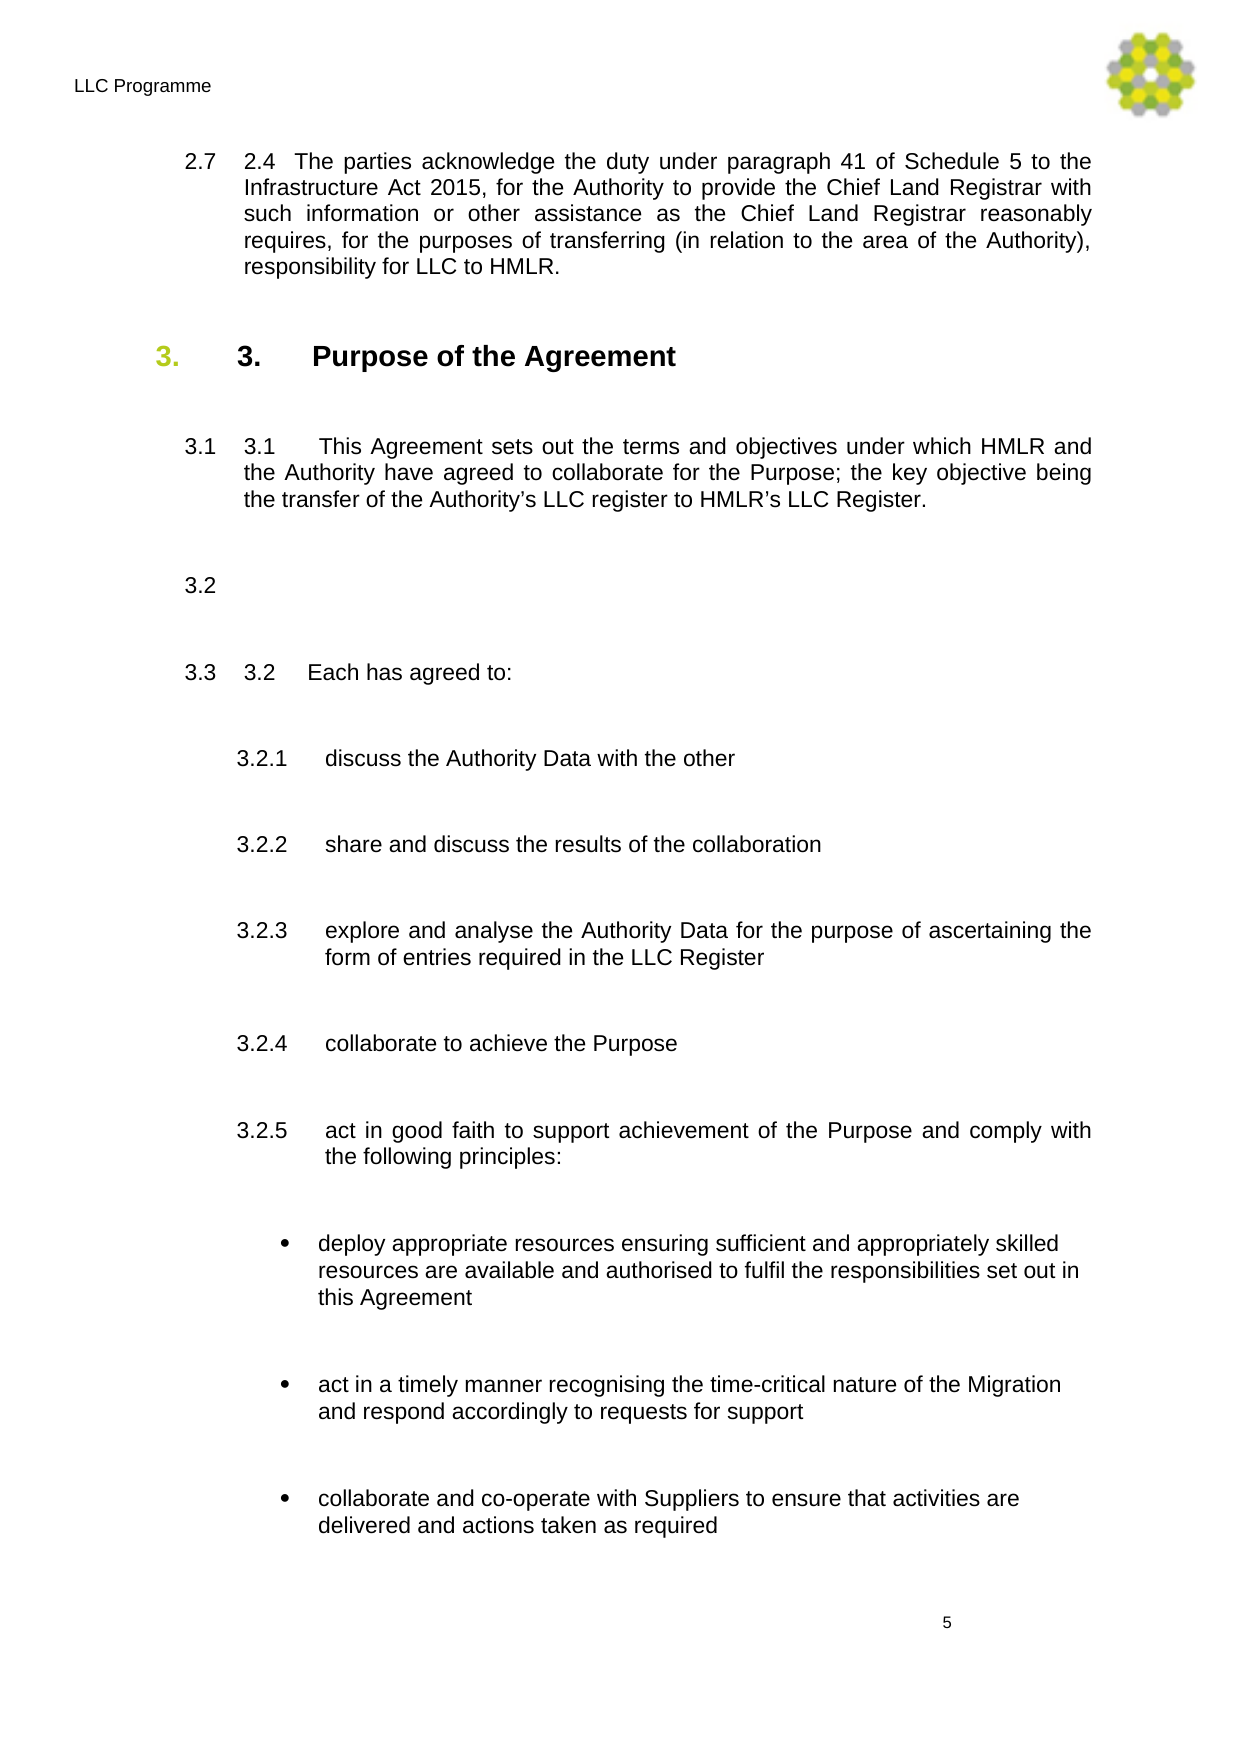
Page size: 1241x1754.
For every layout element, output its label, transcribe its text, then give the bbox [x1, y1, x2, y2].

subtitle 3.2.2 share and discuss the results of the collaboration [236, 831, 1092, 857]
list deploy appropriate resources ensuring sufficient and appropriately skilled resources are available and authorised to fulfil the responsibilities set out in this Agreement [281, 1229, 1092, 1311]
subtitle 3.2.4 collaborate to achieve the Purpose [236, 1030, 1092, 1057]
subtitle 2.4 The parties acknowledge the duty under paragraph 41 of Schedule 5 to the Infrastructure Act 2015, for the Authority to provide the Chief Land Registrar with such information or other assistance as the Chief Land Registrar reasonably requires, for the purposes of transferring (in relation to the area of the Authority), responsibility for LLC to HMLR. [184, 148, 1092, 279]
list collaborate and co-operate with Suppliers to ensure that activities are delivered and actions taken as required [281, 1485, 1092, 1539]
subtitle 3.2.5 act in good faith to support achievement of the Purpose and comply with the following principles: [236, 1117, 1092, 1169]
subtitle 3. Purpose of the Agreement [155, 339, 1092, 373]
subtitle 3.1 This Agreement sets out the terms and objectives under which HMLR and the Authority have agreed to collaborate for the Purpose; the key objective being the transfer of the Authority’s LLC register to HMLR’s LLC Register. [184, 433, 1092, 512]
list act in a timely manner recognising the time-critical nature of the Migration and respond accordingly to requests for support [281, 1371, 1092, 1425]
subtitle 3.2.3 explore and analyse the Authority Data for the purpose of ascertaining the form of entries required in the LLC Register [236, 917, 1092, 970]
subtitle 3.2 Each has agreed to: [184, 658, 1092, 685]
subtitle 3.2.1 discuss the Authority Data with the other [236, 745, 1092, 771]
